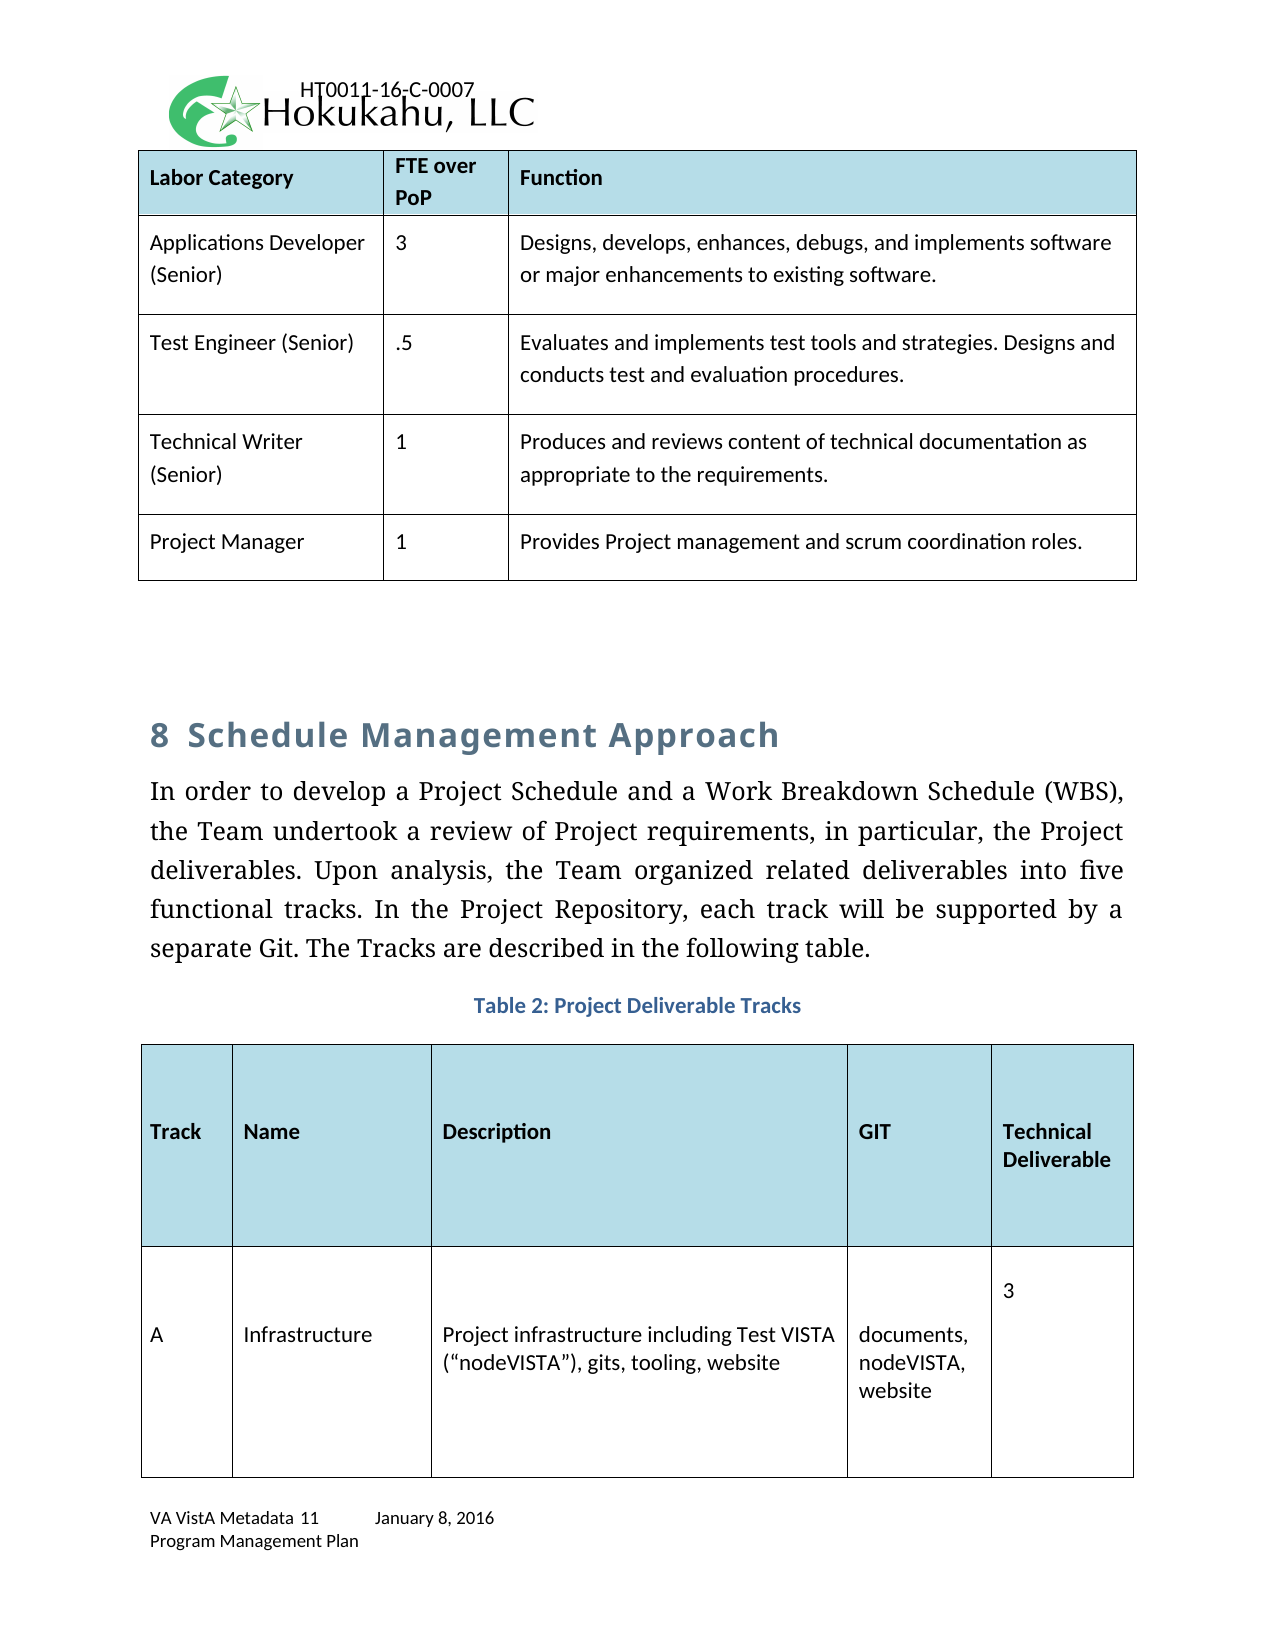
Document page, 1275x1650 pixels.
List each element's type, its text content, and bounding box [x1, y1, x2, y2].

table_cell A [142, 1247, 232, 1477]
text Table 2: Project Deliverable Tracks [150, 991, 1125, 1019]
picture [168, 75, 538, 150]
table_header Name [233, 1045, 431, 1246]
text In order to develop a Project Schedule and a Work Breakdown Schedule (WBS), the Team undertook a review of Project requirements, in particular, the Project deliverables. Upon analysis, the Team organized related deliverables into five functional tracks. In the Project Repository, each track will be supported by a separate Git. The Tracks are described in the following table. [150, 774, 1125, 965]
table_header Track [142, 1045, 232, 1246]
table_cell Produces and reviews content of technical documentation as appropriate to the requirements. [509, 415, 1136, 514]
table_cell Infrastructure [233, 1247, 431, 1477]
table_cell Test Engineer (Senior) [139, 315, 383, 414]
table_cell Project infrastructure including Test VISTA (“nodeVISTA”), gits, tooling, website [432, 1247, 847, 1477]
table_cell Designs, develops, enhances, debugs, and implements software or major enhancements to existing software. [509, 216, 1136, 314]
table_cell .5 [384, 315, 508, 414]
table_header Description [432, 1045, 847, 1246]
table_cell Evaluates and implements test tools and strategies. Designs and conducts test and evaluation procedures. [509, 315, 1136, 414]
table_cell Technical Writer (Senior) [139, 415, 383, 514]
table_cell 1 [384, 515, 508, 580]
table_cell 3 [384, 216, 508, 314]
table_cell Provides Project management and scrum coordination roles. [509, 515, 1136, 580]
subtitle Schedule Management Approach [150, 722, 1125, 753]
table_header Labor Category [139, 151, 383, 214]
table_header Technical Deliverable [992, 1045, 1133, 1246]
table_header Function [509, 151, 1136, 214]
table_cell 1 [384, 415, 508, 514]
table_cell 3 [992, 1247, 1133, 1477]
table_cell documents, nodeVISTA, website [848, 1247, 991, 1477]
table_cell Project Manager [139, 515, 383, 580]
table_header FTE over PoP [384, 151, 508, 214]
table_cell Applications Developer (Senior) [139, 216, 383, 314]
table_header GIT [848, 1045, 991, 1246]
